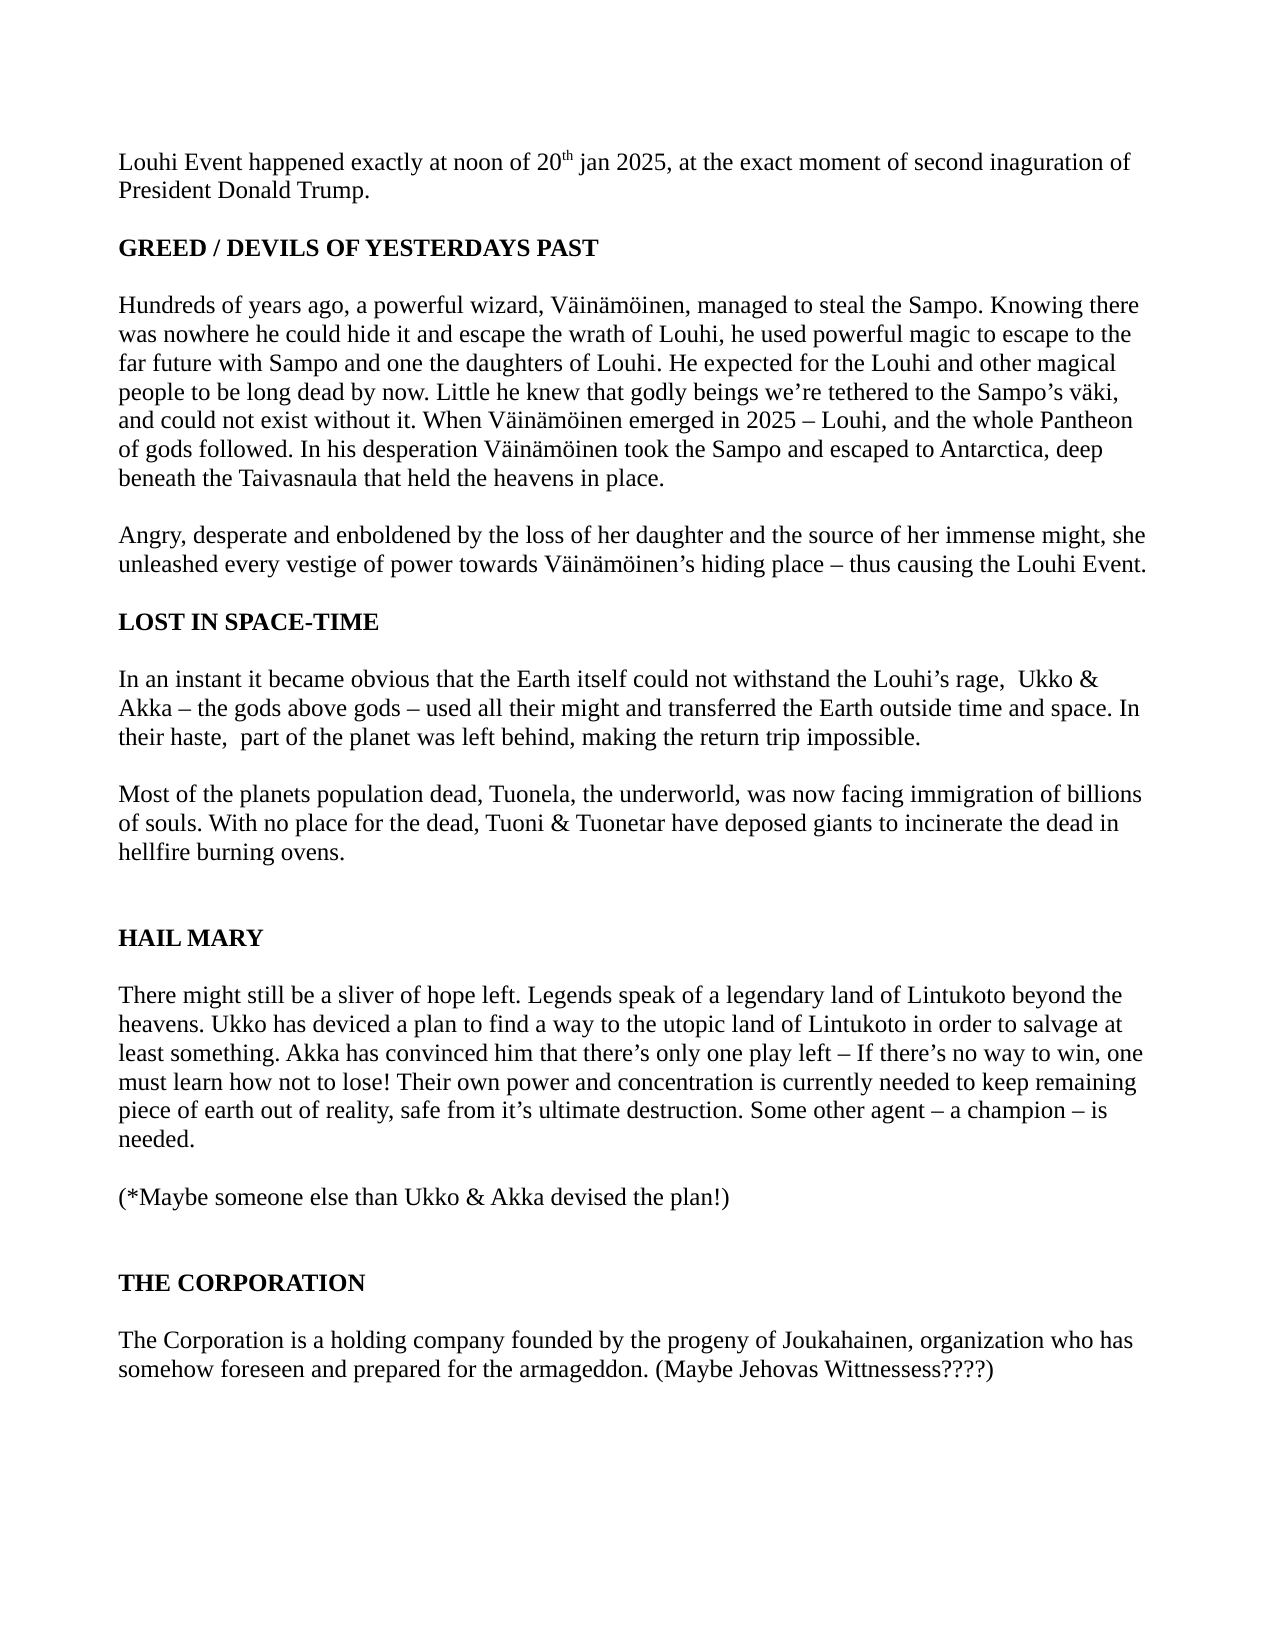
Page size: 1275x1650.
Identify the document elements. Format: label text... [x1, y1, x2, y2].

text GREED / DEVILS OF YESTERDAYS PAST [118, 233, 1157, 262]
text Louhi Event happened exactly at noon of 20th jan 2025, at the exact moment of second inaguration of President Donald Trump. [118, 147, 1157, 204]
text In an instant it became obvious that the Earth itself could not withstand the Louhi’s rage, Ukko & Akka – the gods above gods – used all their might and transferred the Earth outside time and space. In their haste, part of the planet was left behind, making the return trip impossible. Most of the planets population dead, Tuonela, the underworld, was now facing immigration of billions of souls. With no place for the dead, Tuoni & Tuonetar have deposed giants to incinerate the dead in hellfire burning ovens. [118, 636, 1157, 866]
text Hundreds of years ago, a powerful wizard, Väinämöinen, managed to steal the Sampo. Knowing there was nowhere he could hide it and escape the wrath of Louhi, he used powerful magic to escape to the far future with Sampo and one the daughters of Louhi. He expected for the Louhi and other magical people to be long dead by now. Little he knew that godly beings we’re tethered to the Sampo’s väki, and could not exist without it. When Väinämöinen emerged in 2025 – Louhi, and the whole Pantheon of gods followed. In his desperation Väinämöinen took the Sampo and escaped to Antarctica, deep beneath the Taivasnaula that held the heavens in place. Angry, desperate and enboldened by the loss of her daughter and the source of her immense might, she unleashed every vestige of power towards Väinämöinen’s hiding place – thus causing the Louhi Event. [118, 291, 1157, 607]
text LOST IN SPACE-TIME [118, 607, 1157, 636]
text There might still be a sliver of hope left. Legends speak of a legendary land of Lintukoto beyond the heavens. Ukko has deviced a plan to find a way to the utopic land of Lintukoto in order to salvage at least something. Akka has convinced him that there’s only one play left – If there’s no way to win, one must learn how not to lose! Their own power and concentration is currently needed to keep remaining piece of earth out of reality, safe from it’s ultimate destruction. Some other agent – a champion – is needed. (*Maybe someone else than Ukko & Akka devised the plan!) THE CORPORATION [118, 981, 1157, 1297]
text The Corporation is a holding company founded by the progeny of Joukahainen, organization who has somehow foreseen and prepared for the armageddon. (Maybe Jehovas Wittnessess????) [118, 1326, 1157, 1383]
text HAIL MARY [118, 923, 1157, 952]
